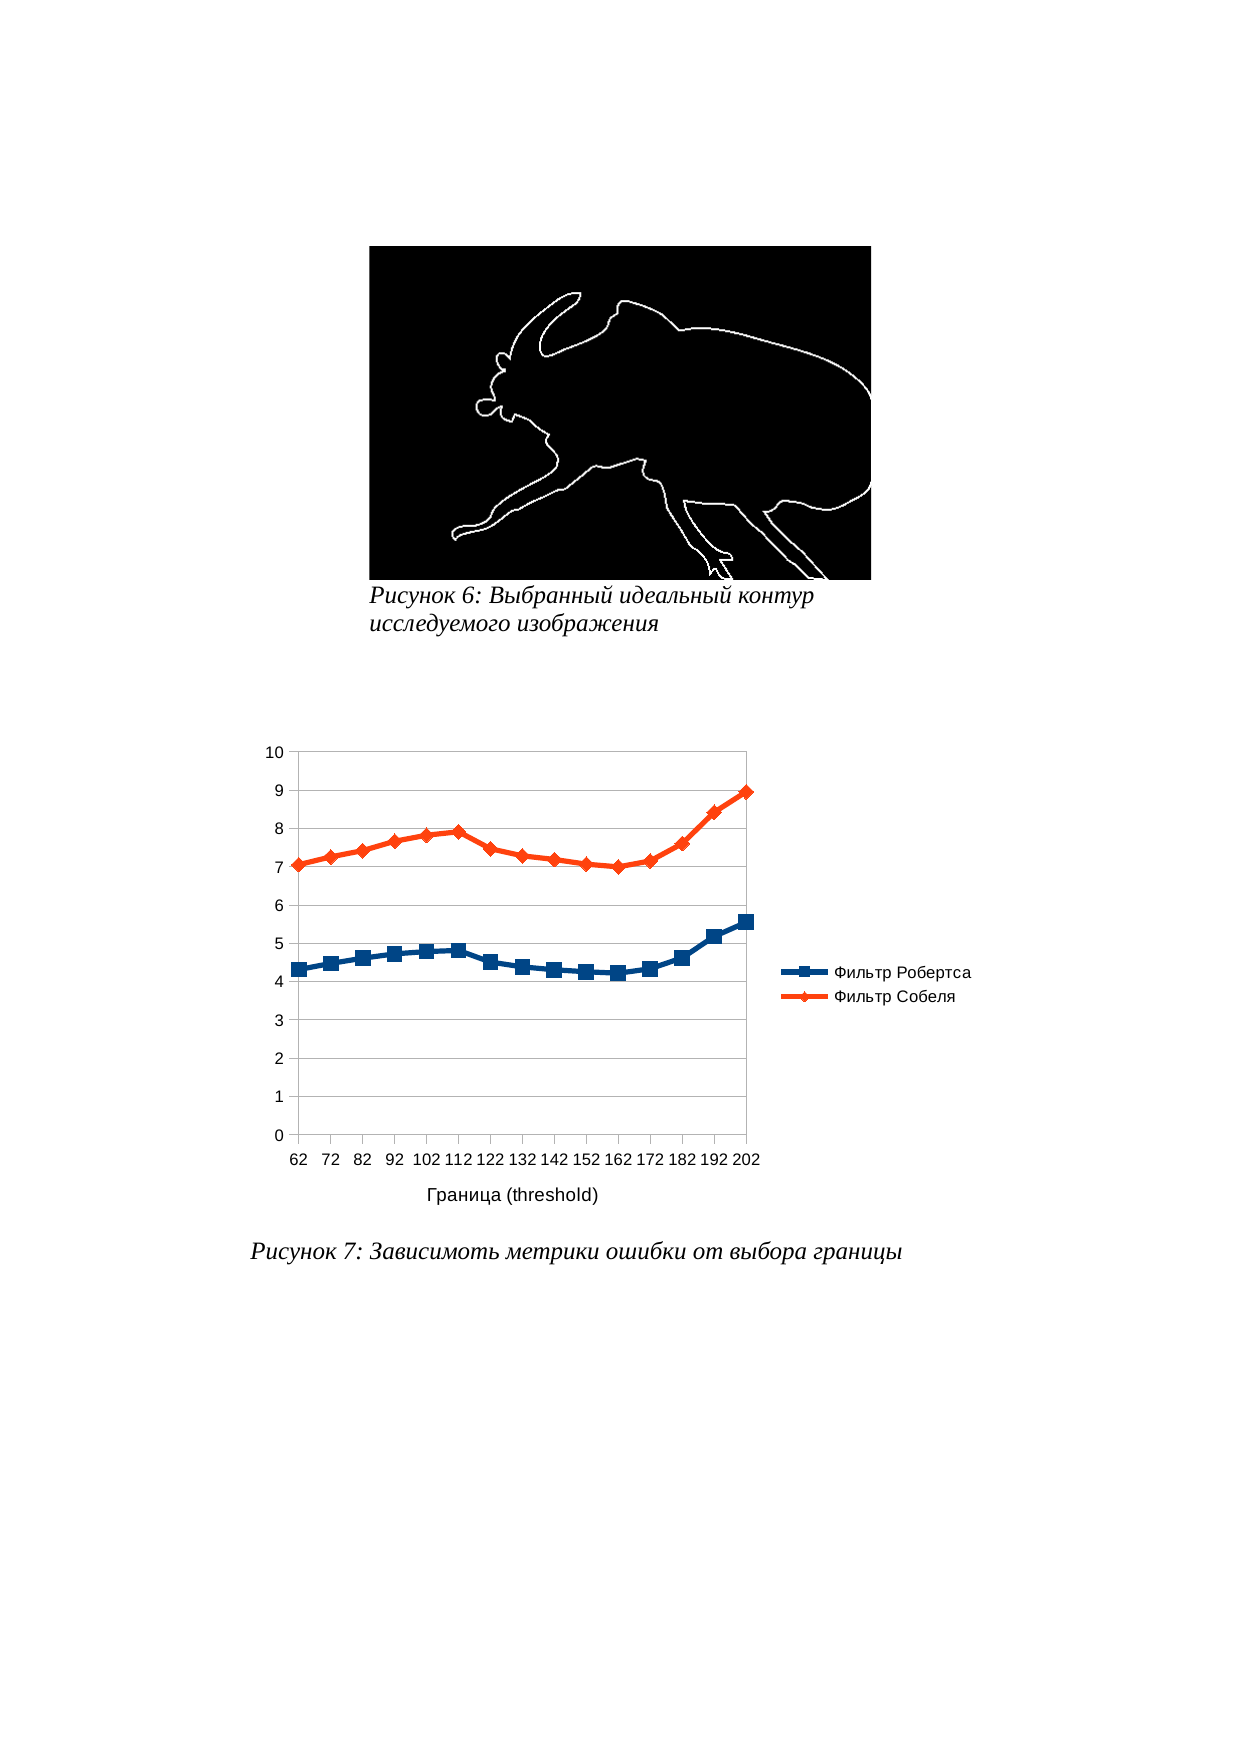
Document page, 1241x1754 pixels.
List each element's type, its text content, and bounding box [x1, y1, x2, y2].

text Рисунок 7: Зависимоть метрики ошибки от выбора границы [250, 1237, 990, 1265]
picture [369, 246, 872, 580]
text Рисунок 6: Выбранный идеальный контур исследуемого изображения [369, 580, 871, 637]
